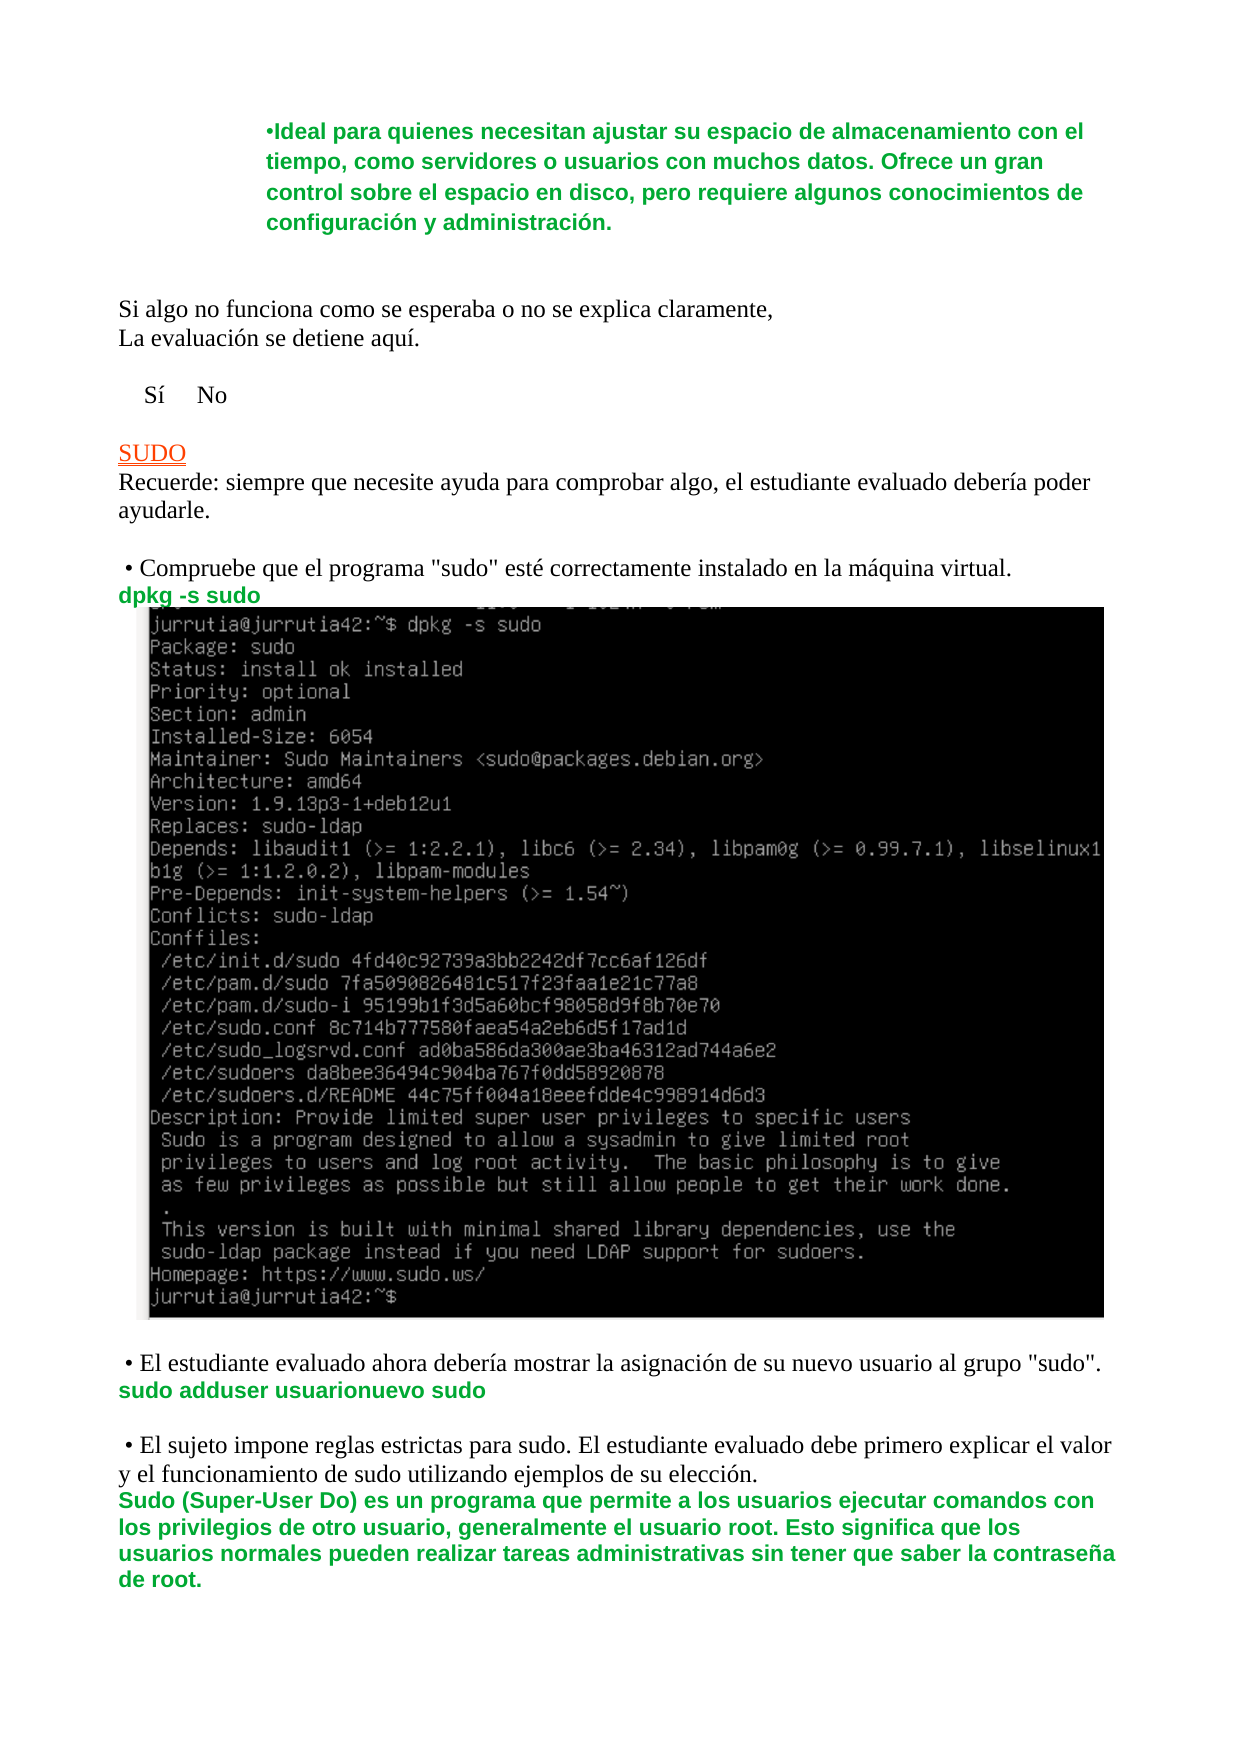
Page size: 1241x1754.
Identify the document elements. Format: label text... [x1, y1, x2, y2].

text • El estudiante evaluado ahora debería mostrar la asignación de su nuevo usuario al grupo "sudo". [118, 1348, 1122, 1377]
text dpkg -s sudo [118, 582, 1122, 608]
text La evaluación se detiene aquí. [118, 323, 1122, 352]
text • Compruebe que el programa "sudo" esté correctamente instalado en la máquina virtual. [118, 553, 1122, 582]
picture [136, 607, 1104, 1320]
text Recuerde: siempre que necesite ayuda para comprobar algo, el estudiante evaluado debería poder ayudarle. [118, 467, 1122, 524]
text • El sujeto impone reglas estrictas para sudo. El estudiante evaluado debe primero explicar el valor y el funcionamiento de sudo utilizando ejemplos de su elección. [118, 1430, 1122, 1487]
text sudo adduser usuarionuevo sudo [118, 1377, 1122, 1403]
text Si algo no funciona como se esperaba o no se explica claramente, [118, 294, 1122, 323]
text  Sí  No [118, 380, 1122, 409]
text SUDO [118, 438, 1122, 467]
text Sudo (Super-User Do) es un programa que permite a los usuarios ejecutar comandos con los privilegios de otro usuario, generalmente el usuario root. Esto significa que los usuarios normales pueden realizar tareas administrativas sin tener que saber la contraseña de root. [118, 1487, 1122, 1593]
list Ideal para quienes necesitan ajustar su espacio de almacenamiento con el tiempo, como servidores o usuarios con muchos datos. Ofrece un gran control sobre el espacio en disco, pero requiere algunos conocimientos de configuración y administración. [118, 118, 1122, 235]
